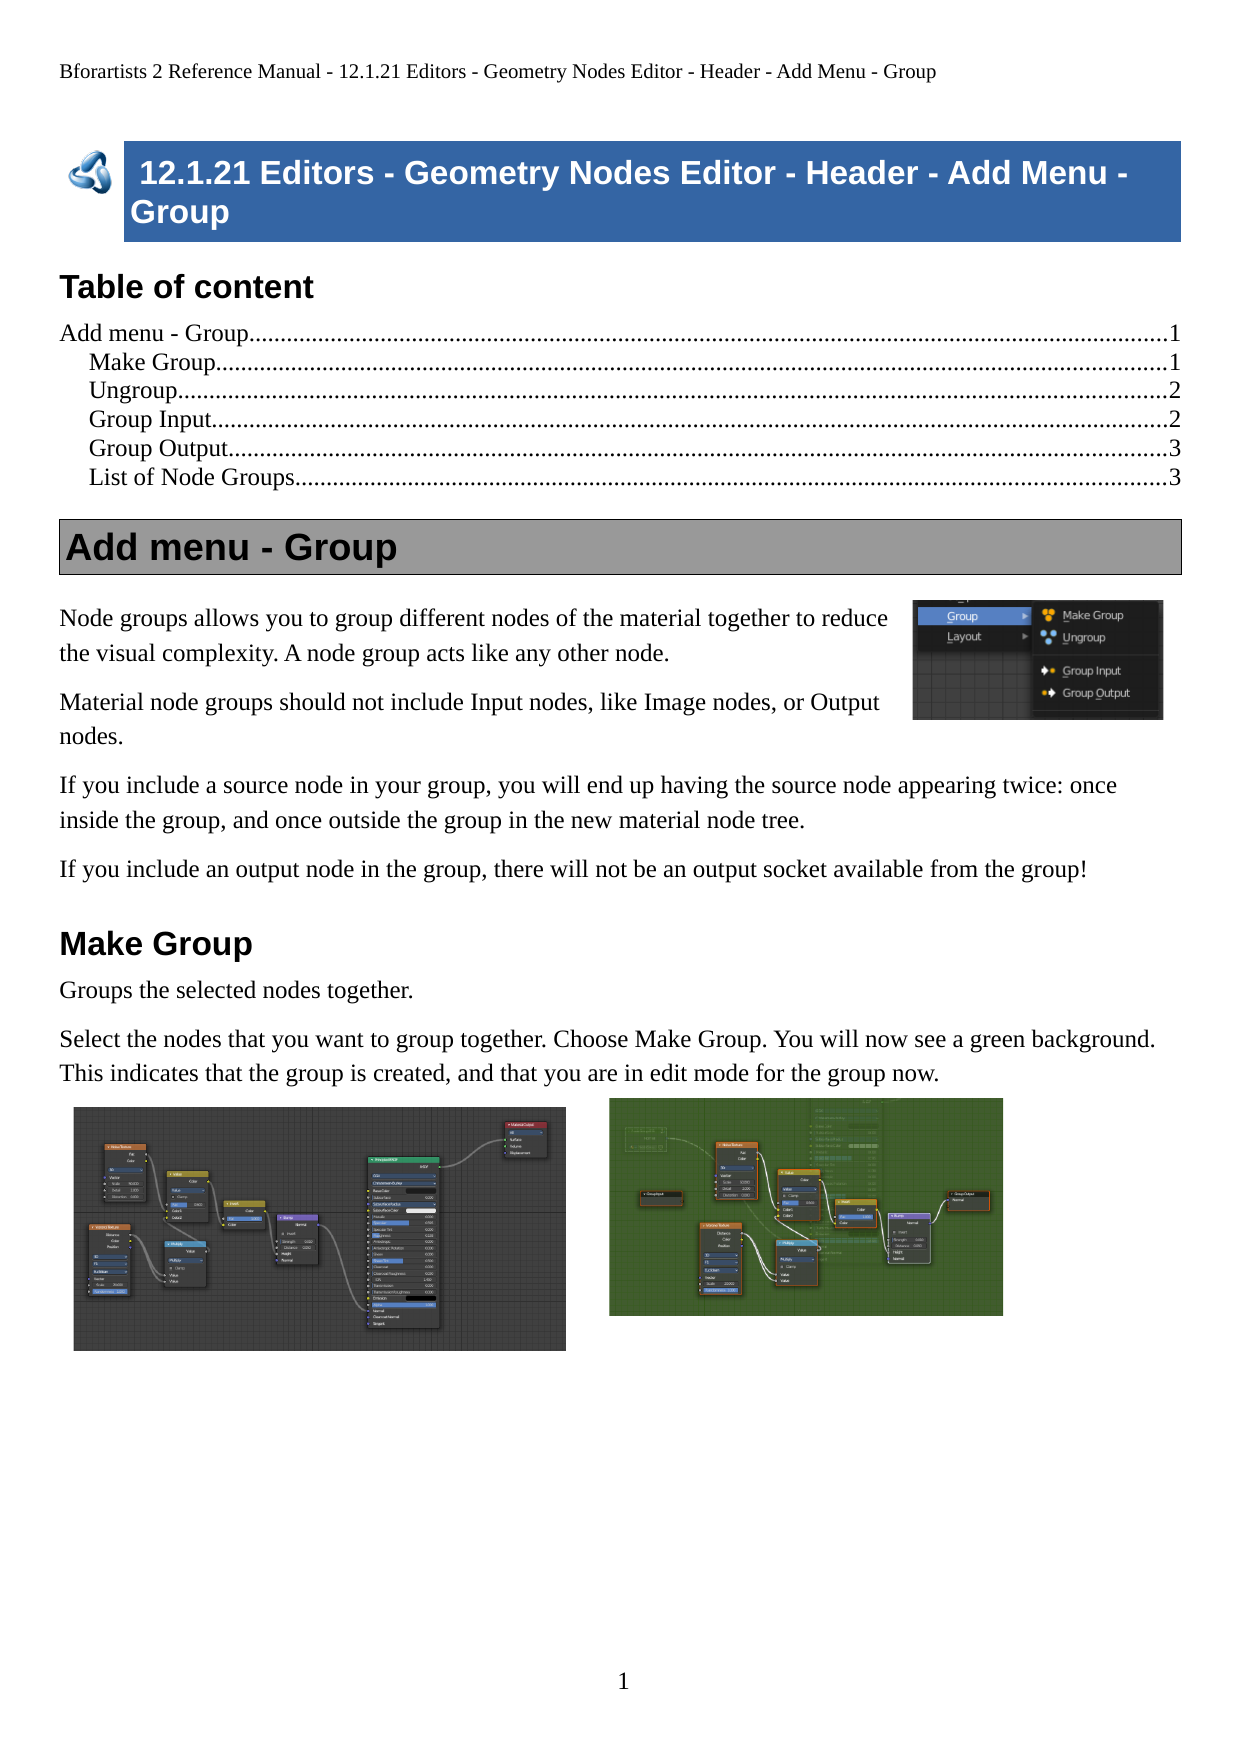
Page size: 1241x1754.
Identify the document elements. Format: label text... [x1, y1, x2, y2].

picture [65, 147, 114, 197]
text Make Group 1 [88, 347, 1181, 375]
text Material node groups should not include Input nodes, like Image nodes, or Output nodes. [59, 687, 1181, 750]
table_header 12.1.21 Editors - Geometry Nodes Editor - Header - Add Menu - Group [124, 141, 1181, 242]
text If you include a source node in your group, you will end up having the source node appearing twice: once inside the group, and once outside the group in the new material node tree. [59, 770, 1181, 833]
text List of Node Groups 3 [88, 462, 1181, 490]
picture [912, 600, 1164, 720]
text Add menu - Group 1 [59, 318, 1181, 347]
subtitle Make Group [59, 924, 1181, 962]
text Node groups allows you to group different nodes of the material together to reduce the visual complexity. A node group acts like any other node. [59, 603, 912, 666]
text Select the nodes that you want to group together. Choose Make Group. You will now see a green background. This indicates that the group is created, and that you are in edit mode for the group now. [59, 1024, 1181, 1087]
text Group Output 3 [88, 433, 1181, 462]
subtitle Table of content [59, 267, 1181, 305]
picture [73, 1107, 566, 1351]
table_header [59, 141, 124, 242]
text If you include an output node in the group, there will not be an output socket available from the group! [59, 854, 1181, 883]
picture [609, 1098, 1004, 1316]
table_header Add menu - Group [60, 520, 1181, 574]
text Groups the selected nodes together. [59, 975, 1181, 1004]
text Group Input 2 [88, 404, 1181, 433]
text Ungroup 2 [88, 375, 1181, 404]
